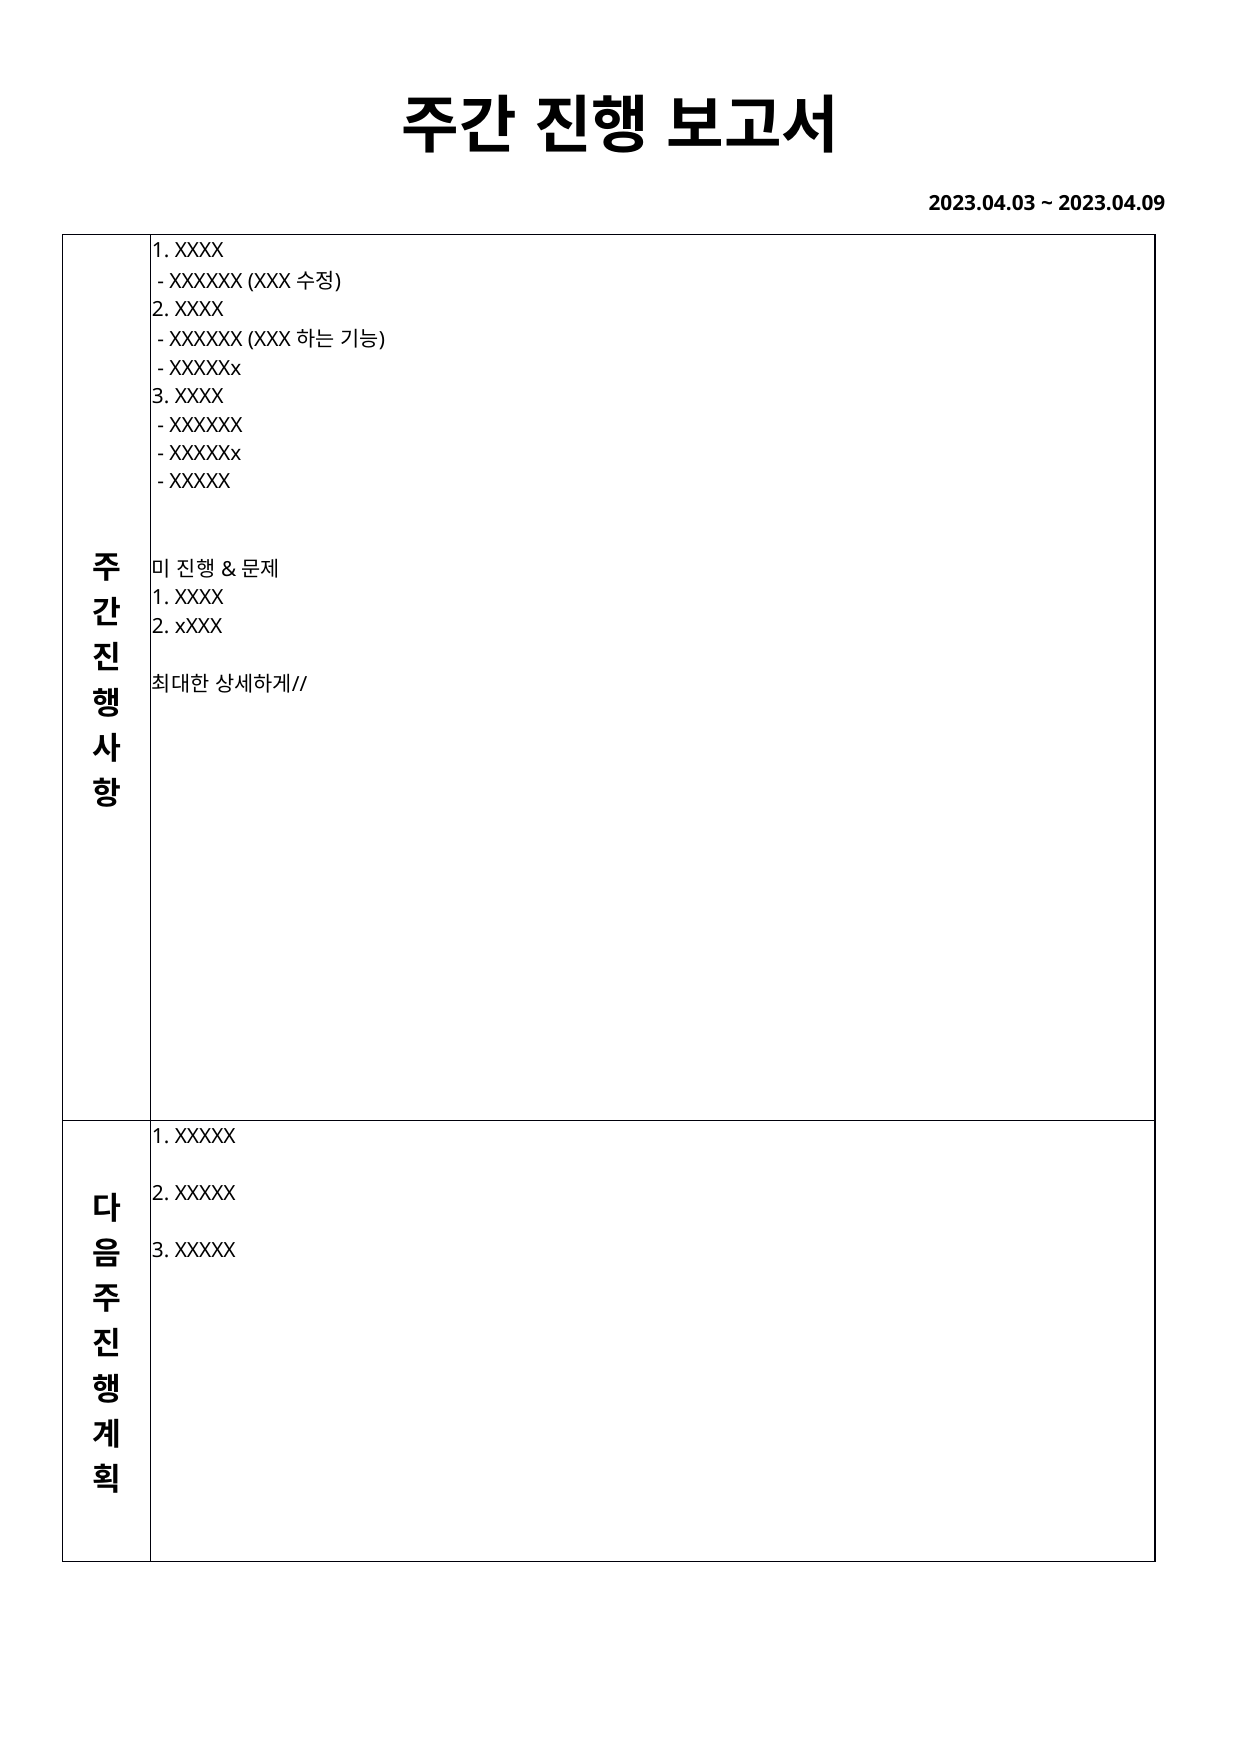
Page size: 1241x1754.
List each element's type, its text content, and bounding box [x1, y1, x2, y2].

table_header 주 간 진 행 사 항 [63, 235, 150, 1120]
text 주간 진행 보고서 [75, 75, 1165, 166]
table_header 1. XXXX - XXXXXX (XXX 수정) 2. XXXX - XXXXXX (XXX 하는 기능) - XXXXXx 3. XXXX - XXXXXX - XXXXXx - XXXXX 미 진행 & 문제 1. XXXX 2. xXXX 최대한 상세하게// [151, 235, 1154, 1120]
table_cell 다 음 주 진 행 계 획 [63, 1121, 150, 1561]
text 2023.04.03 ~ 2023.04.09 [75, 188, 1165, 216]
table_cell 1. XXXXX 2. XXXXX 3. XXXXX [151, 1121, 1154, 1561]
